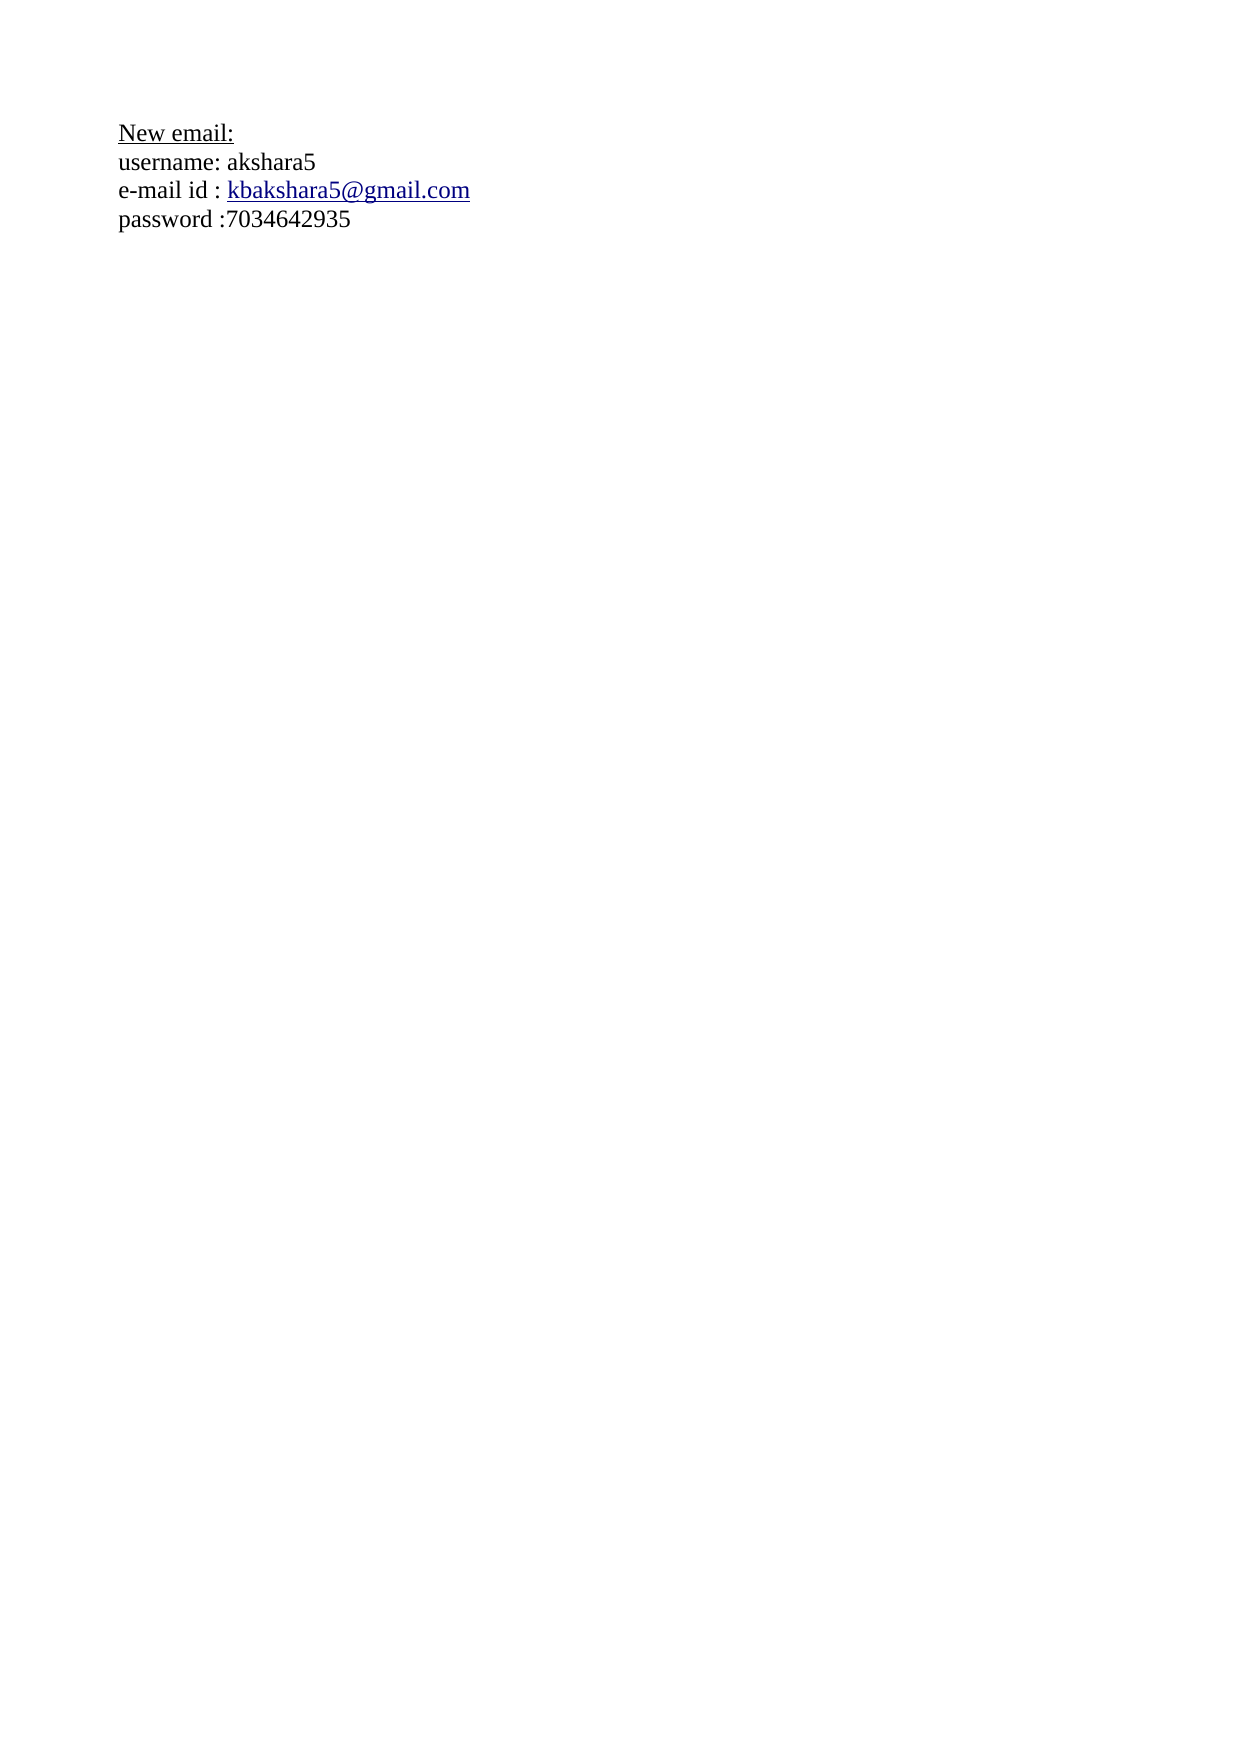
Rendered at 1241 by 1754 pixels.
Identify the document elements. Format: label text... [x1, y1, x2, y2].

text e-mail id : kbakshara5@gmail.com [118, 176, 1122, 204]
text password :7034642935 [118, 204, 1122, 233]
text username: akshara5 [118, 147, 1122, 176]
text New email: [118, 118, 1122, 147]
